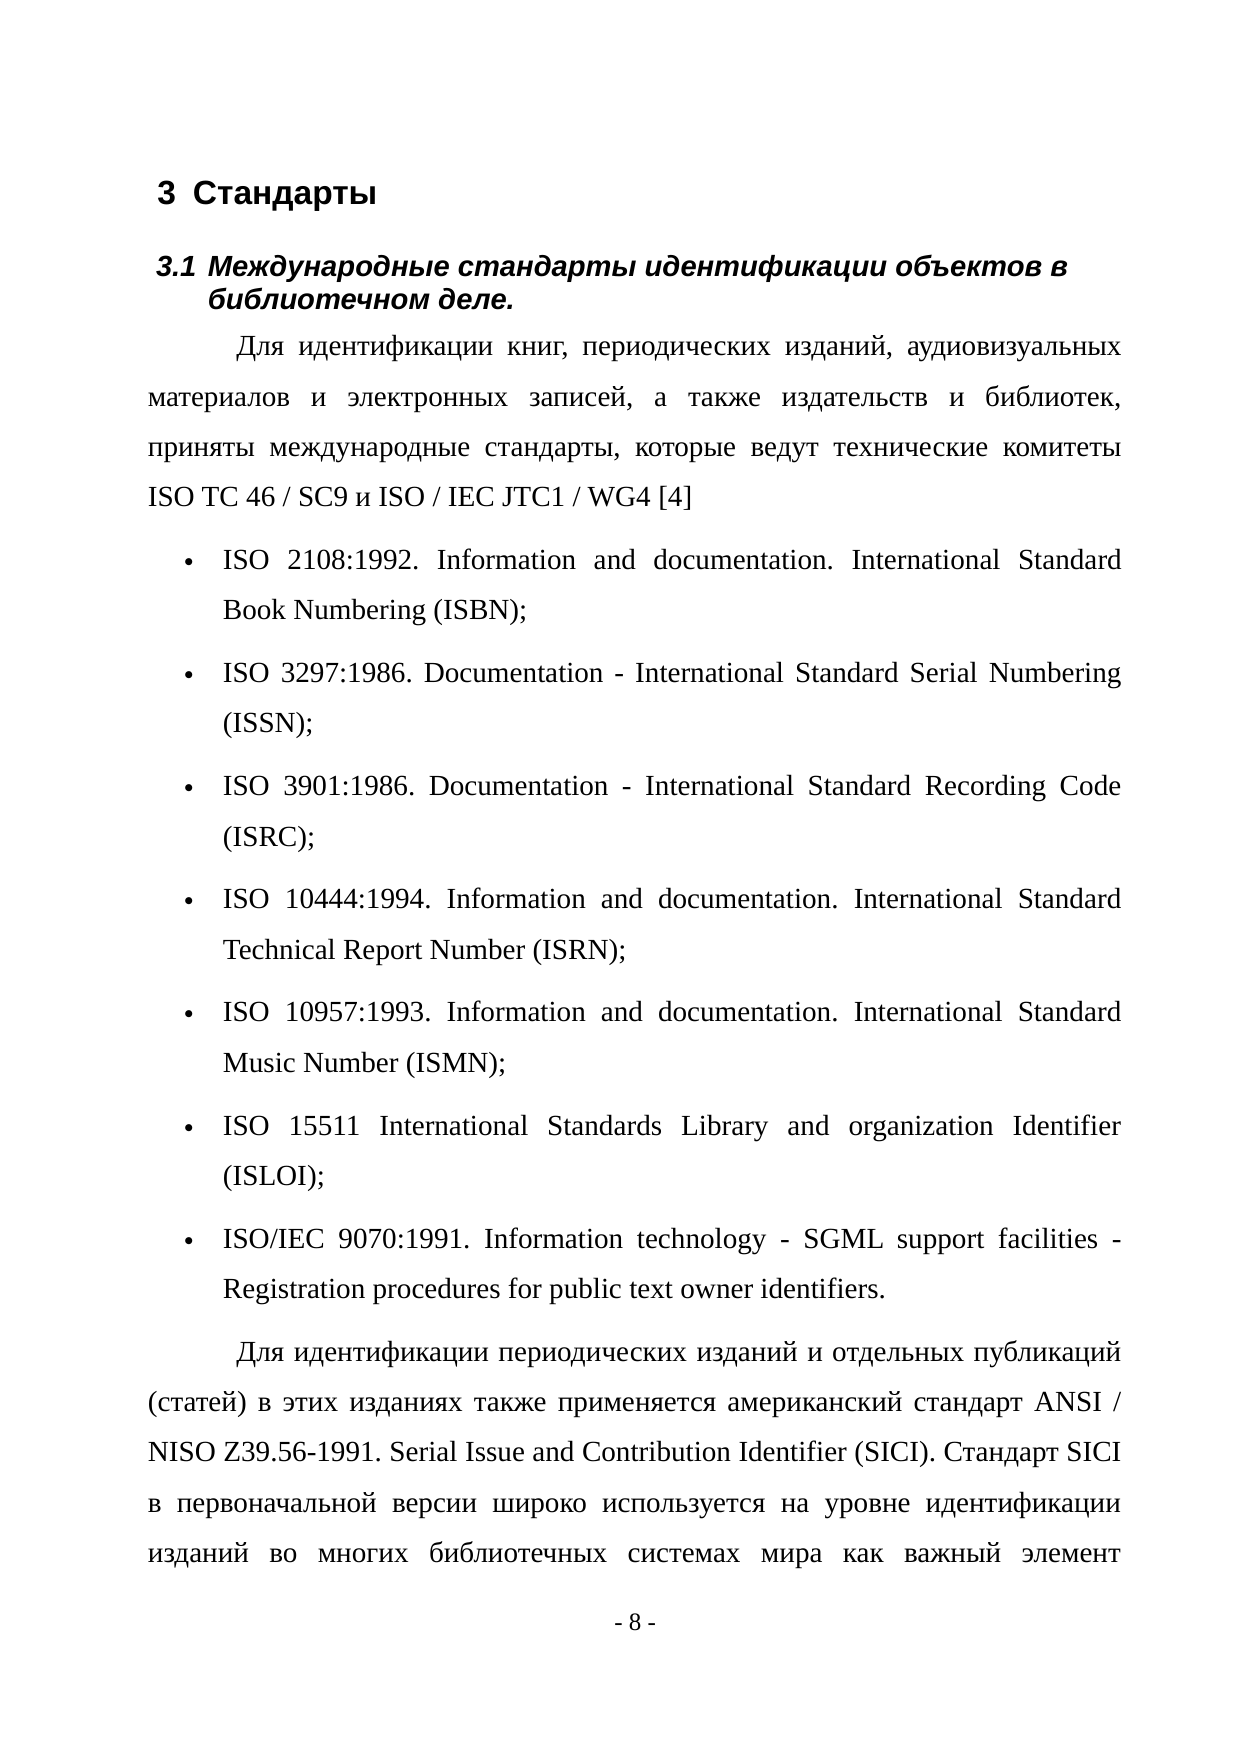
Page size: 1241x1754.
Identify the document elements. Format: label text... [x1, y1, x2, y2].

text Для идентификации книг, периодических изданий, аудиовизуальных материалов и электронных записей, а также издательств и библиотек, приняты международные стандарты, которые ведут технические комитеты ISO TC 46 / SC9 и ISO / IEC JTC1 / WG4 [4] [148, 328, 1122, 513]
list ISO 10957:1993. Information and documentation. International Standard Music Number (ISMN); [185, 994, 1122, 1078]
list ISO 2108:1992. Information and documentation. International Standard Book Numbering (ISBN); [185, 542, 1122, 626]
list ISO 3297:1986. Documentation - International Standard Serial Numbering (ISSN); [185, 655, 1122, 739]
text Для идентификации периодических изданий и отдельных публикаций (статей) в этих изданиях также применяется американский стандарт ANSI / NISO Z39.56-1991. Serial Issue and Contribution Identifier (SICI). Стандарт SICI в первоначальной версии широко используется на уровне идентификации изданий во многих библиотечных системах мира как важный элемент [148, 1334, 1122, 1569]
subtitle Международные стандарты идентификации объектов в библиотечном деле. [148, 249, 1122, 316]
list ISO 15511 International Standards Library and organization Identifier (ISLOI); [185, 1108, 1122, 1192]
list ISO/IEC 9070:1991. Information technology - SGML support facilities - Registration procedures for public text owner identifiers. [185, 1221, 1122, 1305]
list ISO 10444:1994. Information and documentation. International Standard Technical Report Number (ISRN); [185, 881, 1122, 965]
subtitle Стандарты [148, 173, 1122, 211]
list ISO 3901:1986. Documentation - International Standard Recording Code (ISRC); [185, 768, 1122, 852]
